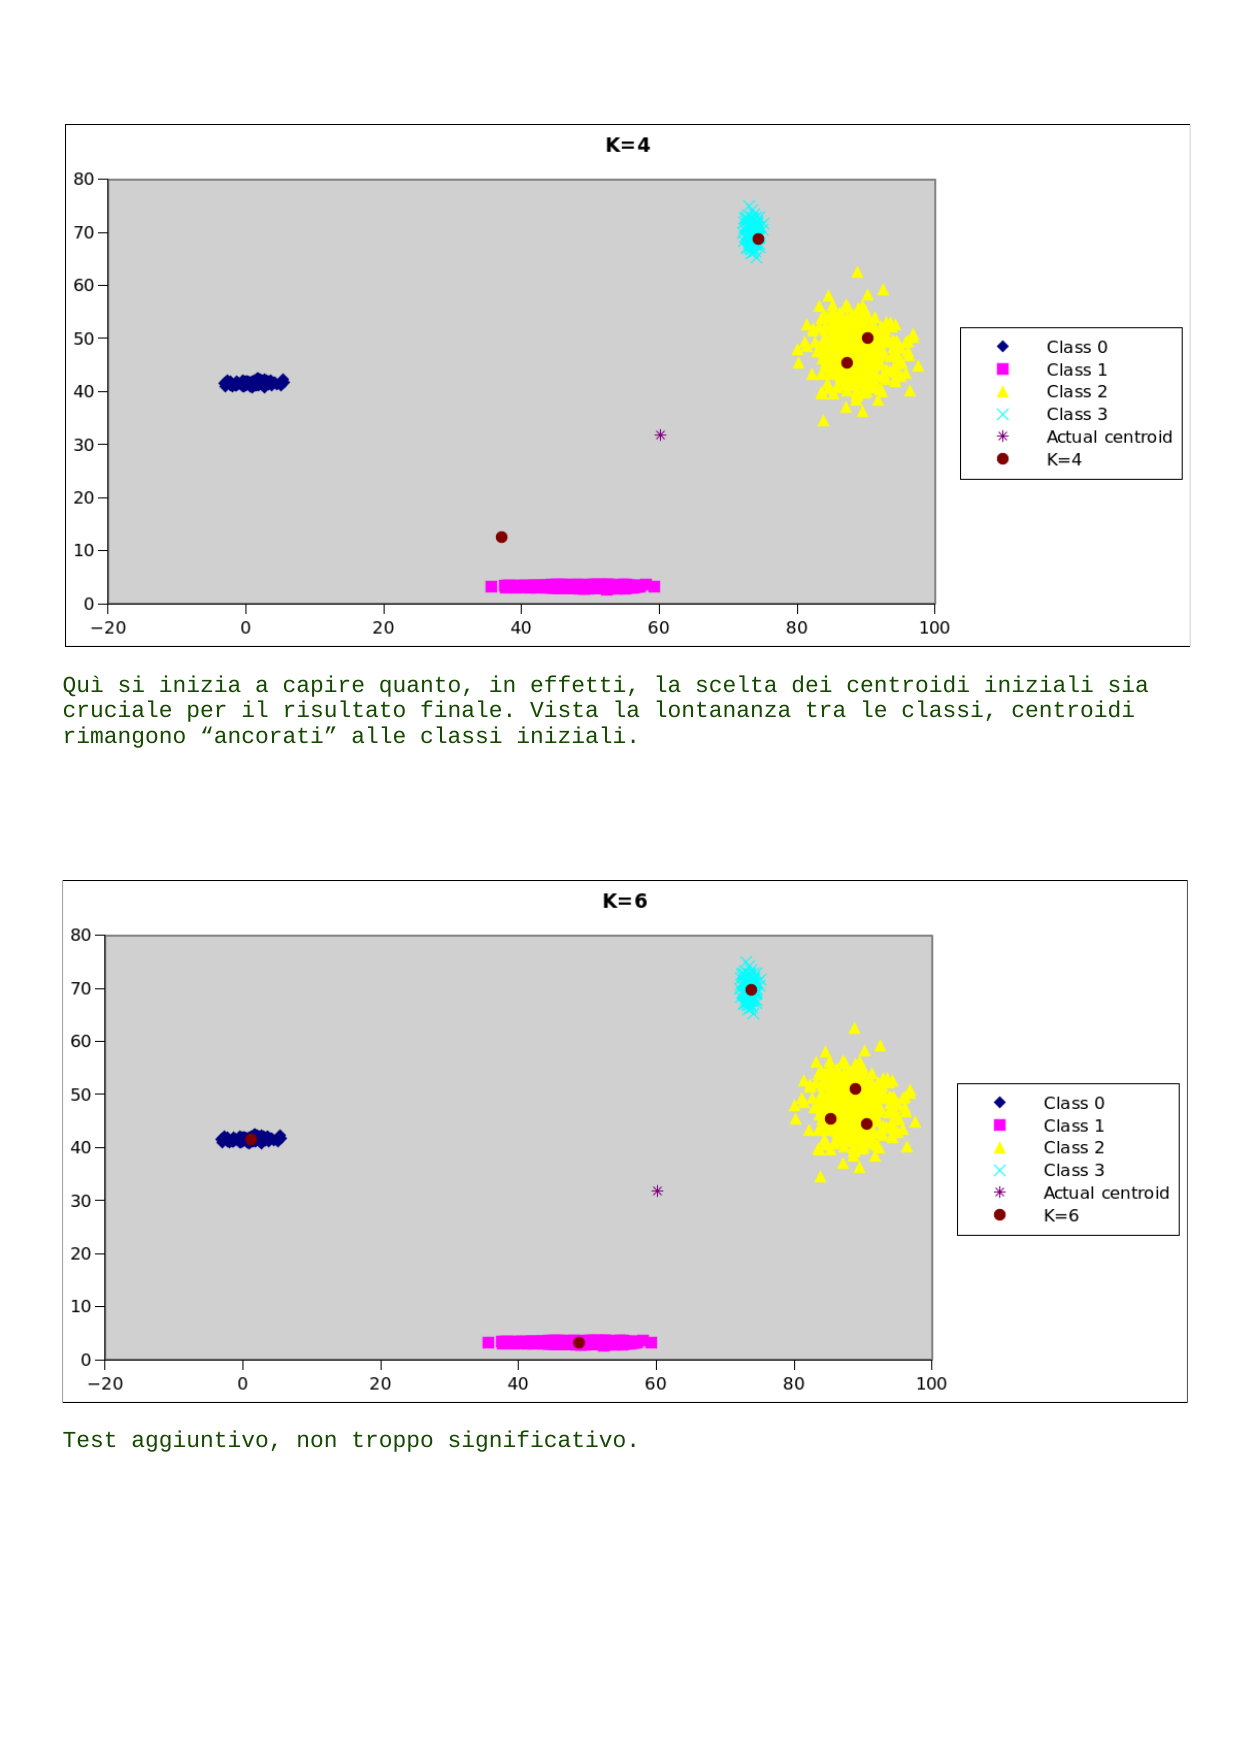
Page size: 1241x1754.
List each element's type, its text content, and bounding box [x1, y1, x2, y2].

text Quì si inizia a capire quanto, in effetti, la scelta dei centroidi iniziali sia cruciale per il risultato finale. Vista la lontananza tra le classi, centroidi rimangono “ancorati” alle classi iniziali. [62, 673, 1187, 751]
picture [65, 124, 1191, 647]
text Test aggiuntivo, non troppo significativo. [62, 1429, 1187, 1454]
picture [62, 880, 1188, 1403]
